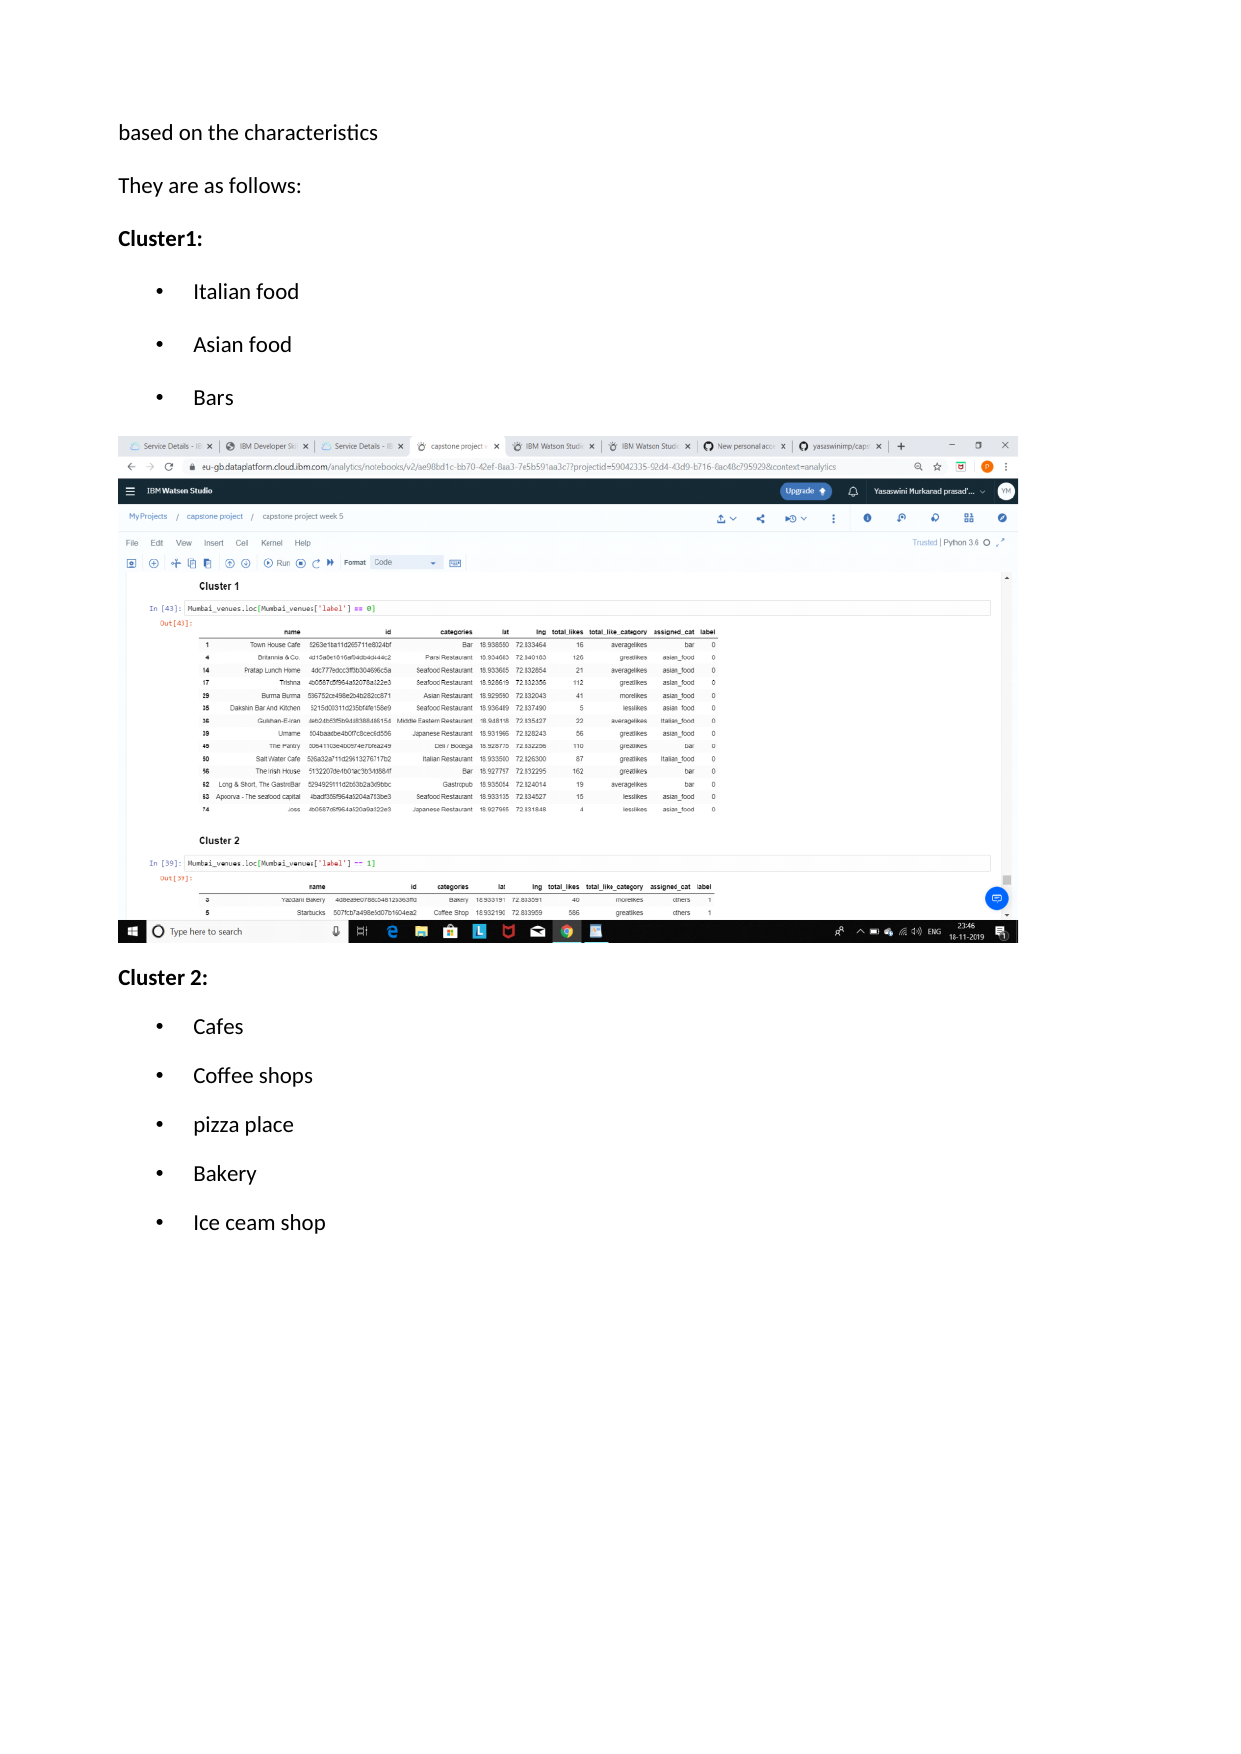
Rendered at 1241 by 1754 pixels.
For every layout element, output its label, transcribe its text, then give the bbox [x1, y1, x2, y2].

list Asian food [156, 330, 1122, 358]
list Ice ceam shop [156, 1208, 1122, 1236]
list pizza place [156, 1110, 1122, 1138]
list Italian food [156, 277, 1122, 305]
text based on the characteristics [118, 118, 1122, 146]
list Bakery [156, 1159, 1122, 1187]
list Cafes [156, 1012, 1122, 1040]
text They are as follows: [118, 171, 1122, 199]
text Cluster1: [118, 224, 1122, 252]
list Bars [156, 383, 1122, 411]
list Coffee shops [156, 1061, 1122, 1089]
text Cluster 2: [118, 963, 1122, 991]
